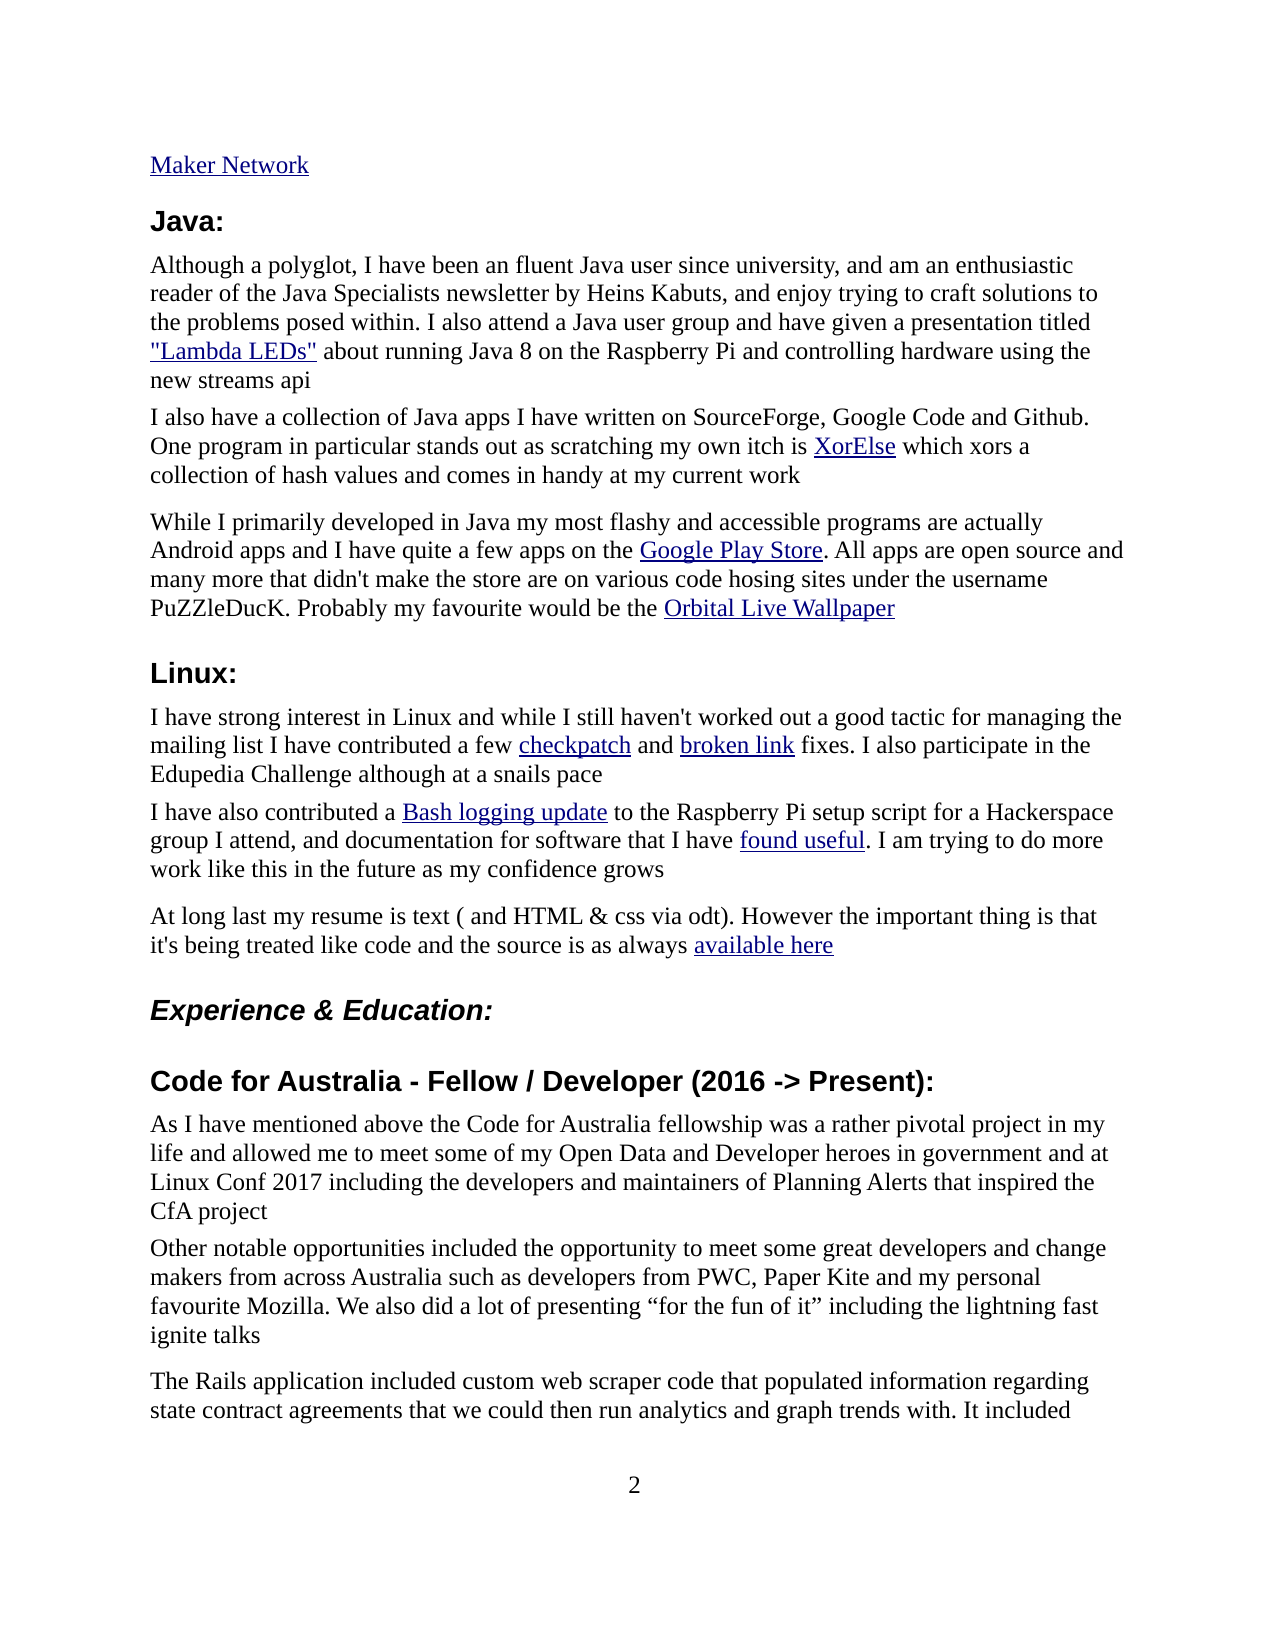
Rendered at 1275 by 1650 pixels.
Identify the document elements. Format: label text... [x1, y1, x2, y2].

text I also have a collection of Java apps I have written on SourceForge, Google Code and Github. One program in particular stands out as scratching my own itch is XorElse which xors a collection of hash values and comes in handy at my current work [150, 402, 1125, 489]
text I have strong interest in Linux and while I still haven't worked out a good tactic for managing the mailing list I have contributed a few checkpatch and broken link fixes. I also participate in the Edupedia Challenge although at a snails pace [150, 702, 1125, 788]
text Other notable opportunities included the opportunity to meet some great developers and change makers from across Australia such as developers from PWC, Paper Kite and my personal favourite Mozilla. We also did a lot of presenting “for the fun of it” including the lightning fast ignite talks [150, 1233, 1125, 1348]
text I have also contributed a Bash logging update to the Raspberry Pi setup script for a Hackerspace group I attend, and documentation for software that I have found useful. I am trying to do more work like this in the future as my confidence grows [150, 797, 1125, 883]
subtitle Experience & Education: [150, 992, 1125, 1026]
text Although a polyglot, I have been an fluent Java user since university, and am an enthusiastic reader of the Java Specialists newsletter by Heins Kabuts, and enjoy trying to craft solutions to the problems posed within. I also attend a Java user group and have given a presentation titled "Lambda LEDs" about running Java 8 on the Raspberry Pi and controlling hardware using the new streams api [150, 250, 1125, 393]
text Maker Network [150, 150, 1125, 179]
subtitle Code for Australia - Fellow / Developer (2016 -> Present): [150, 1063, 1125, 1097]
text At long last my resume is text ( and HTML & css via odt). However the important thing is that it's being treated like code and the source is as always available here [150, 901, 1125, 958]
subtitle Java: [150, 204, 1125, 237]
text The Rails application included custom web scraper code that populated information regarding state contract agreements that we could then run analytics and graph trends with. It included [150, 1366, 1125, 1424]
subtitle Linux: [150, 656, 1125, 689]
text As I have mentioned above the Code for Australia fellowship was a rather pivotal project in my life and allowed me to meet some of my Open Data and Developer heroes in government and at Linux Conf 2017 including the developers and maintainers of Planning Alerts that inspired the CfA project [150, 1109, 1125, 1224]
text While I primarily developed in Java my most flashy and accessible programs are actually Android apps and I have quite a few apps on the Google Play Store. All apps are open source and many more that didn't make the store are on various code hosing sites under the username PuZZleDucK. Probably my favourite would be the Orbital Live Wallpaper [150, 507, 1125, 622]
